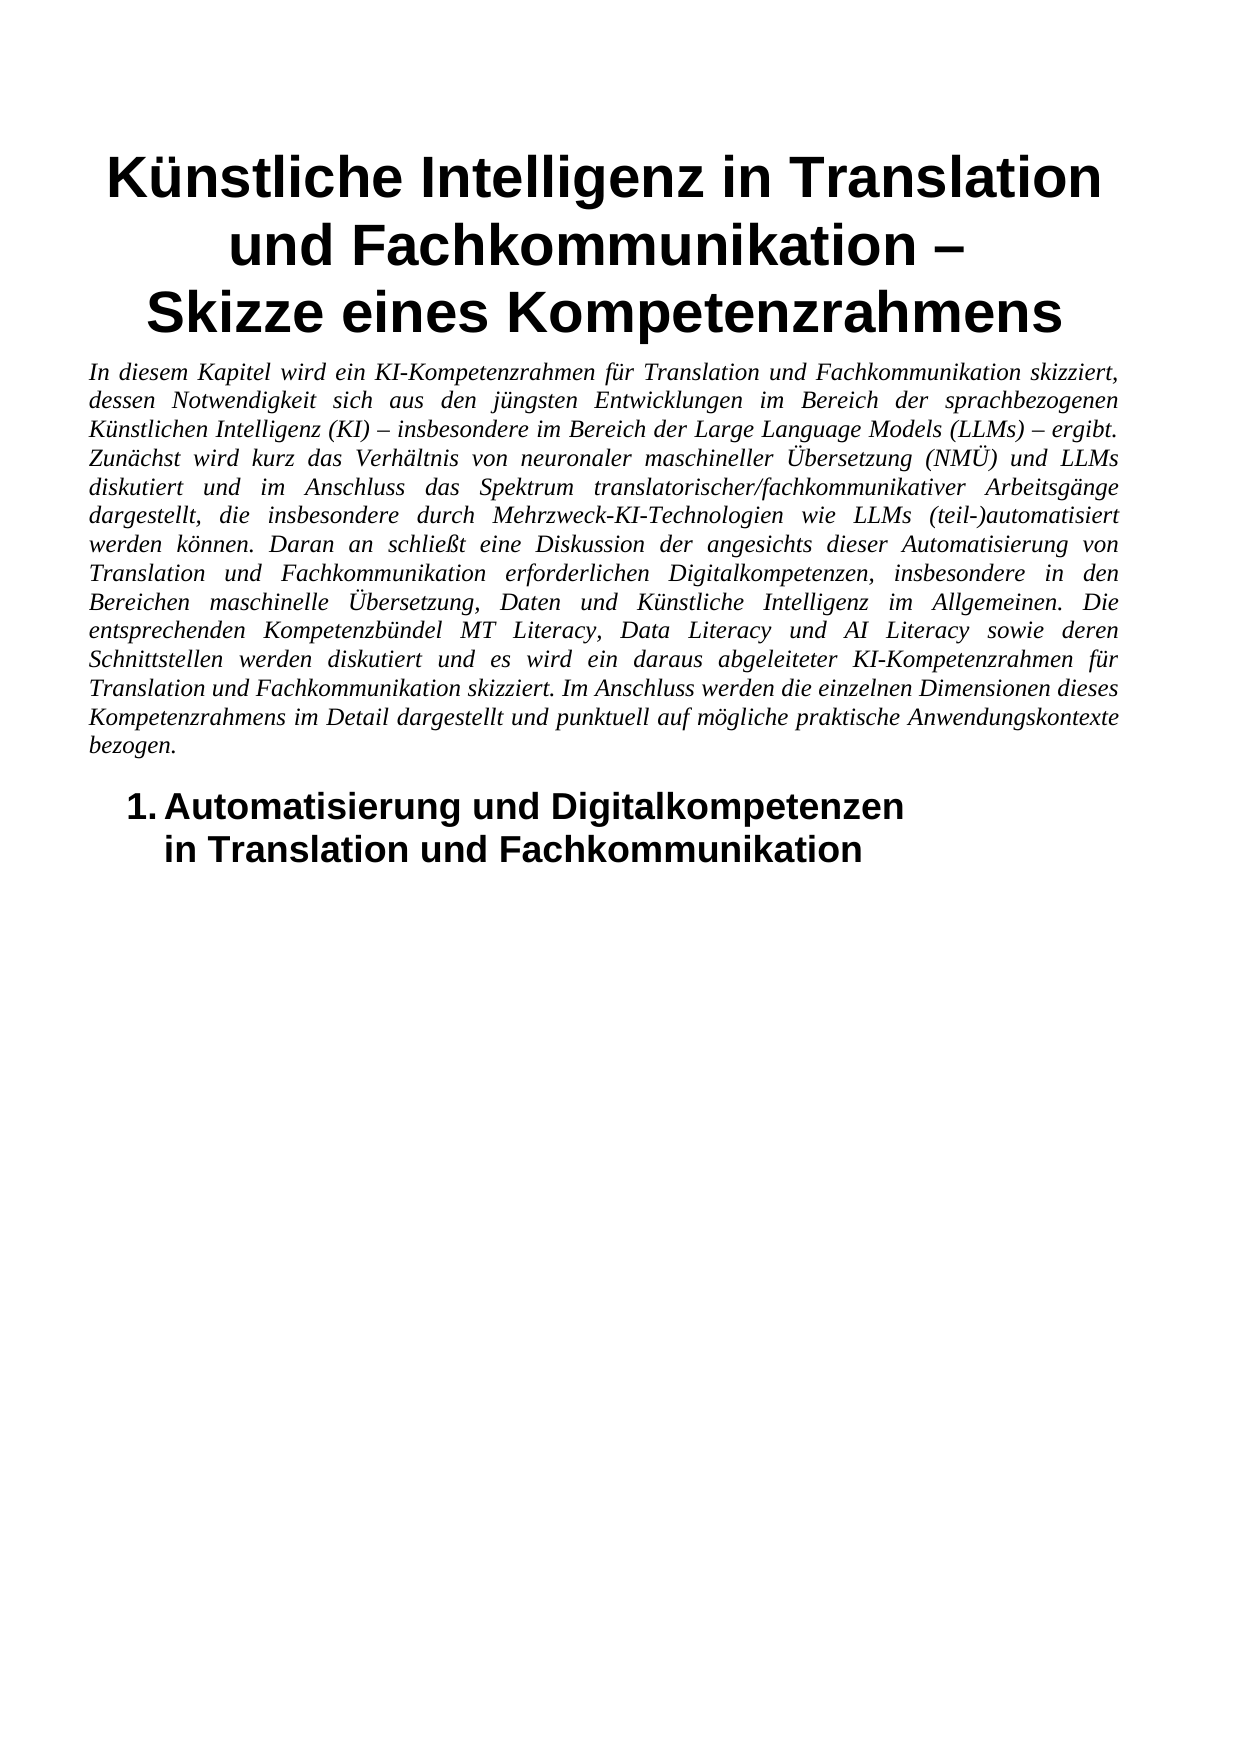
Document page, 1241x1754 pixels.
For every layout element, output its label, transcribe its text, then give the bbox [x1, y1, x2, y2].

text In diesem Kapitel wird ein KI-Kompetenzrahmen für Translation und Fachkommunikation skizziert, dessen Notwendigkeit sich aus den jüngsten Entwicklungen im Bereich der sprachbezogenen Künstlichen Intelligenz (KI) – insbesondere im Bereich der Large Language Models (LLMs) – ergibt. Zunächst wird kurz das Verhältnis von neuronaler maschineller Übersetzung (NMÜ) und LLMs diskutiert und im Anschluss das Spektrum translatorischer/fachkommunikativer Arbeitsgänge dargestellt, die insbesondere durch Mehrzweck-KI-Technologien wie LLMs (teil-)automatisiert werden können. Daran an schließt eine Diskussion der angesichts dieser Automatisierung von Translation und Fachkommunikation erforderlichen Digitalkompetenzen, insbesondere in den Bereichen maschinelle Übersetzung, Daten und Künstliche Intelligenz im Allgemeinen. Die entsprechenden Kompetenzbündel MT Literacy, Data Literacy und AI Literacy sowie deren Schnittstellen werden diskutiert und es wird ein daraus abgeleiteter KI-Kompetenzrahmen für Translation und Fachkommunikation skizziert. Im Anschluss werden die einzelnen Dimensionen dieses Kompetenzrahmens im Detail dargestellt und punktuell auf mögliche praktische Anwendungskontexte bezogen. [89, 357, 1122, 759]
title Künstliche Intelligenz in Translation und Fachkommunikation – Skizze eines Kompetenzrahmens [89, 143, 1122, 344]
subtitle Automatisierung und Digitalkompetenzen in Translation und Fachkommunikation [126, 784, 1122, 871]
